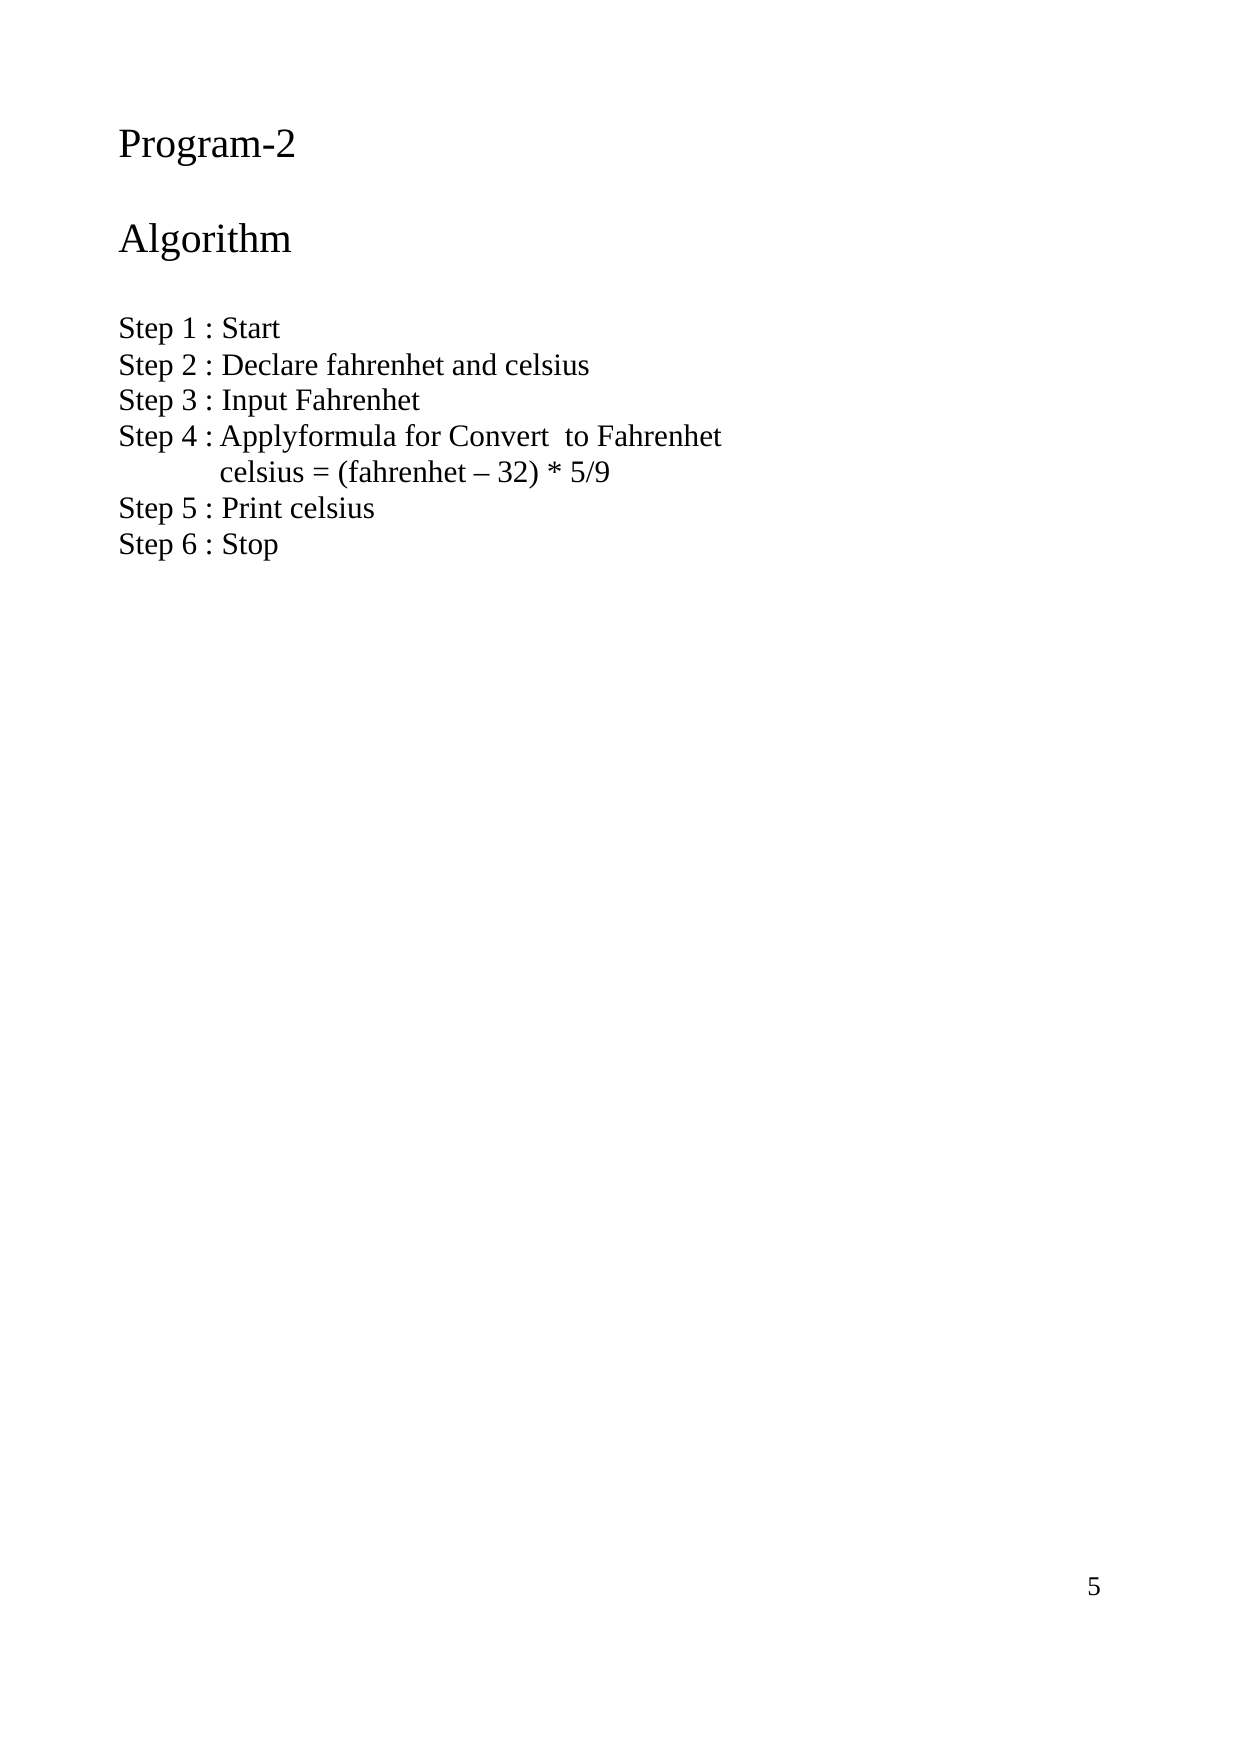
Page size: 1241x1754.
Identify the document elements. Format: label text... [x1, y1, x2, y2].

text Step 5 : Print celsius [118, 489, 1122, 525]
text celsius = (fahrenhet – 32) * 5/9 [118, 453, 1122, 489]
text Step 4 : Applyformula for Convert to Fahrenhet [118, 418, 1122, 453]
text Program-2 [118, 118, 1122, 166]
text Step 3 : Input Fahrenhet [118, 382, 1122, 418]
text Step 2 : Declare fahrenhet and celsius [118, 346, 1122, 382]
text Step 1 : Start [118, 310, 1122, 346]
text Step 6 : Stop [118, 525, 1122, 561]
text Algorithm [118, 214, 1122, 262]
